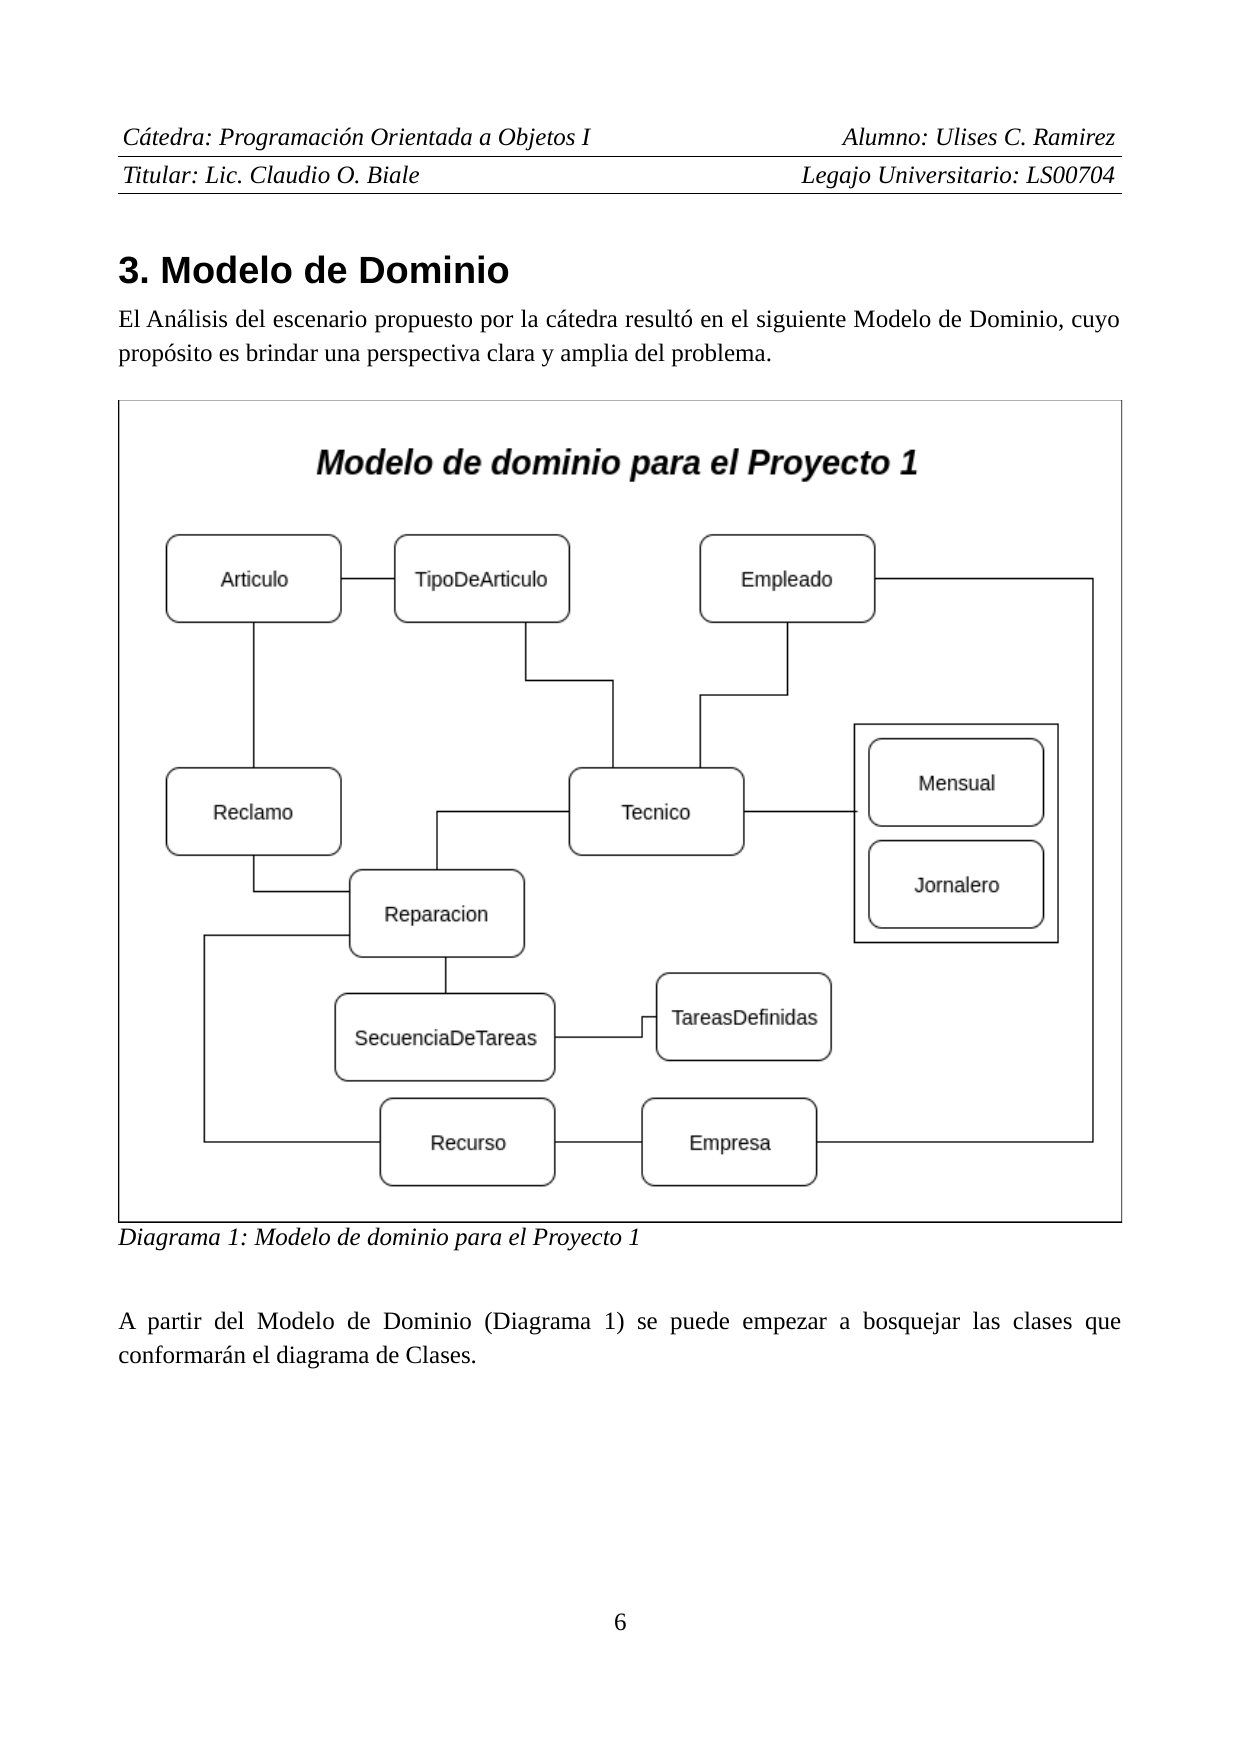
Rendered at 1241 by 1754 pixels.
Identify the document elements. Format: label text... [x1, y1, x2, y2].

text Diagrama 1: Modelo de dominio para el Proyecto 1 [118, 1223, 1122, 1251]
picture [118, 400, 1123, 1223]
subtitle 3. Modelo de Dominio [118, 248, 1122, 291]
text A partir del Modelo de Dominio (Diagrama 1) se puede empezar a bosquejar las clases que conformarán el diagrama de Clases. [118, 1306, 1122, 1369]
text El Análisis del escenario propuesto por la cátedra resultó en el siguiente Modelo de Dominio, cuyo propósito es brindar una perspectiva clara y amplia del problema. [118, 304, 1122, 367]
